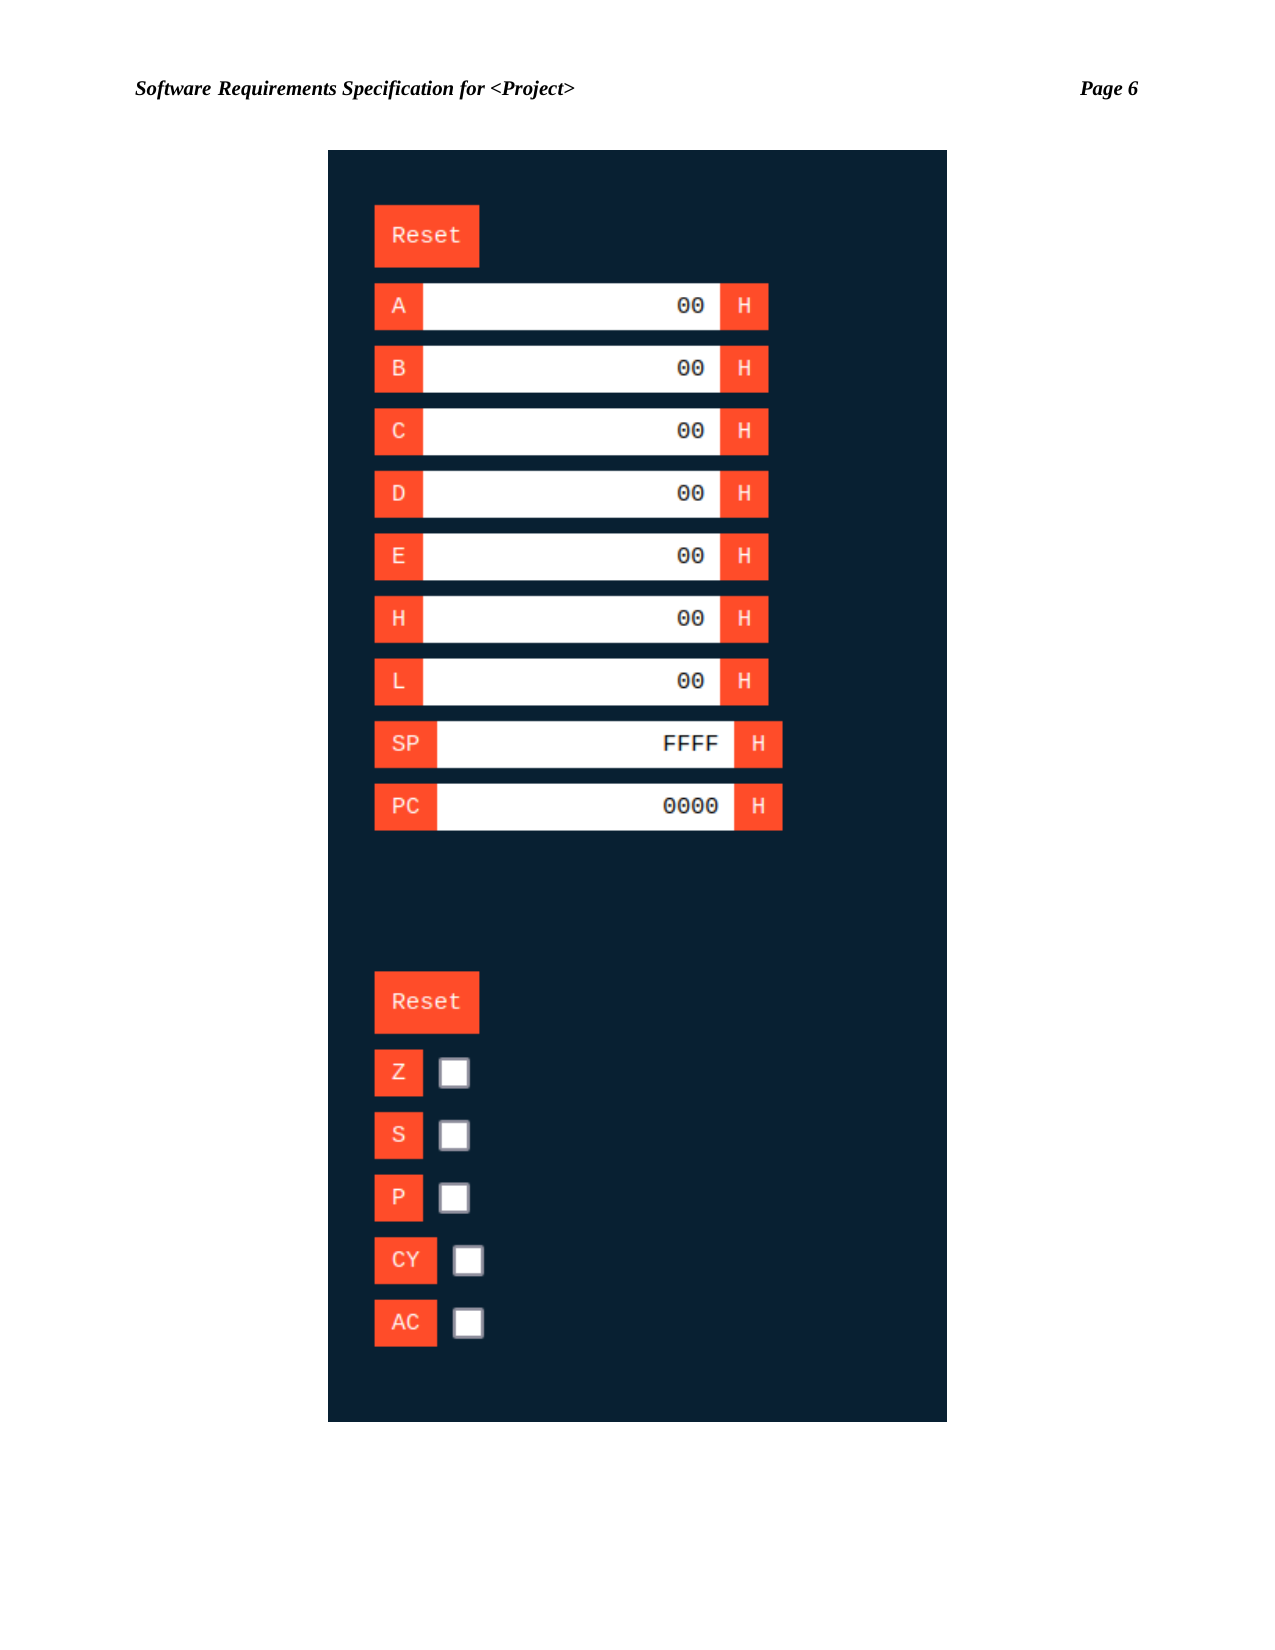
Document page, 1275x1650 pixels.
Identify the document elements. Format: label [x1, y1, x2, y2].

picture [328, 150, 947, 1422]
